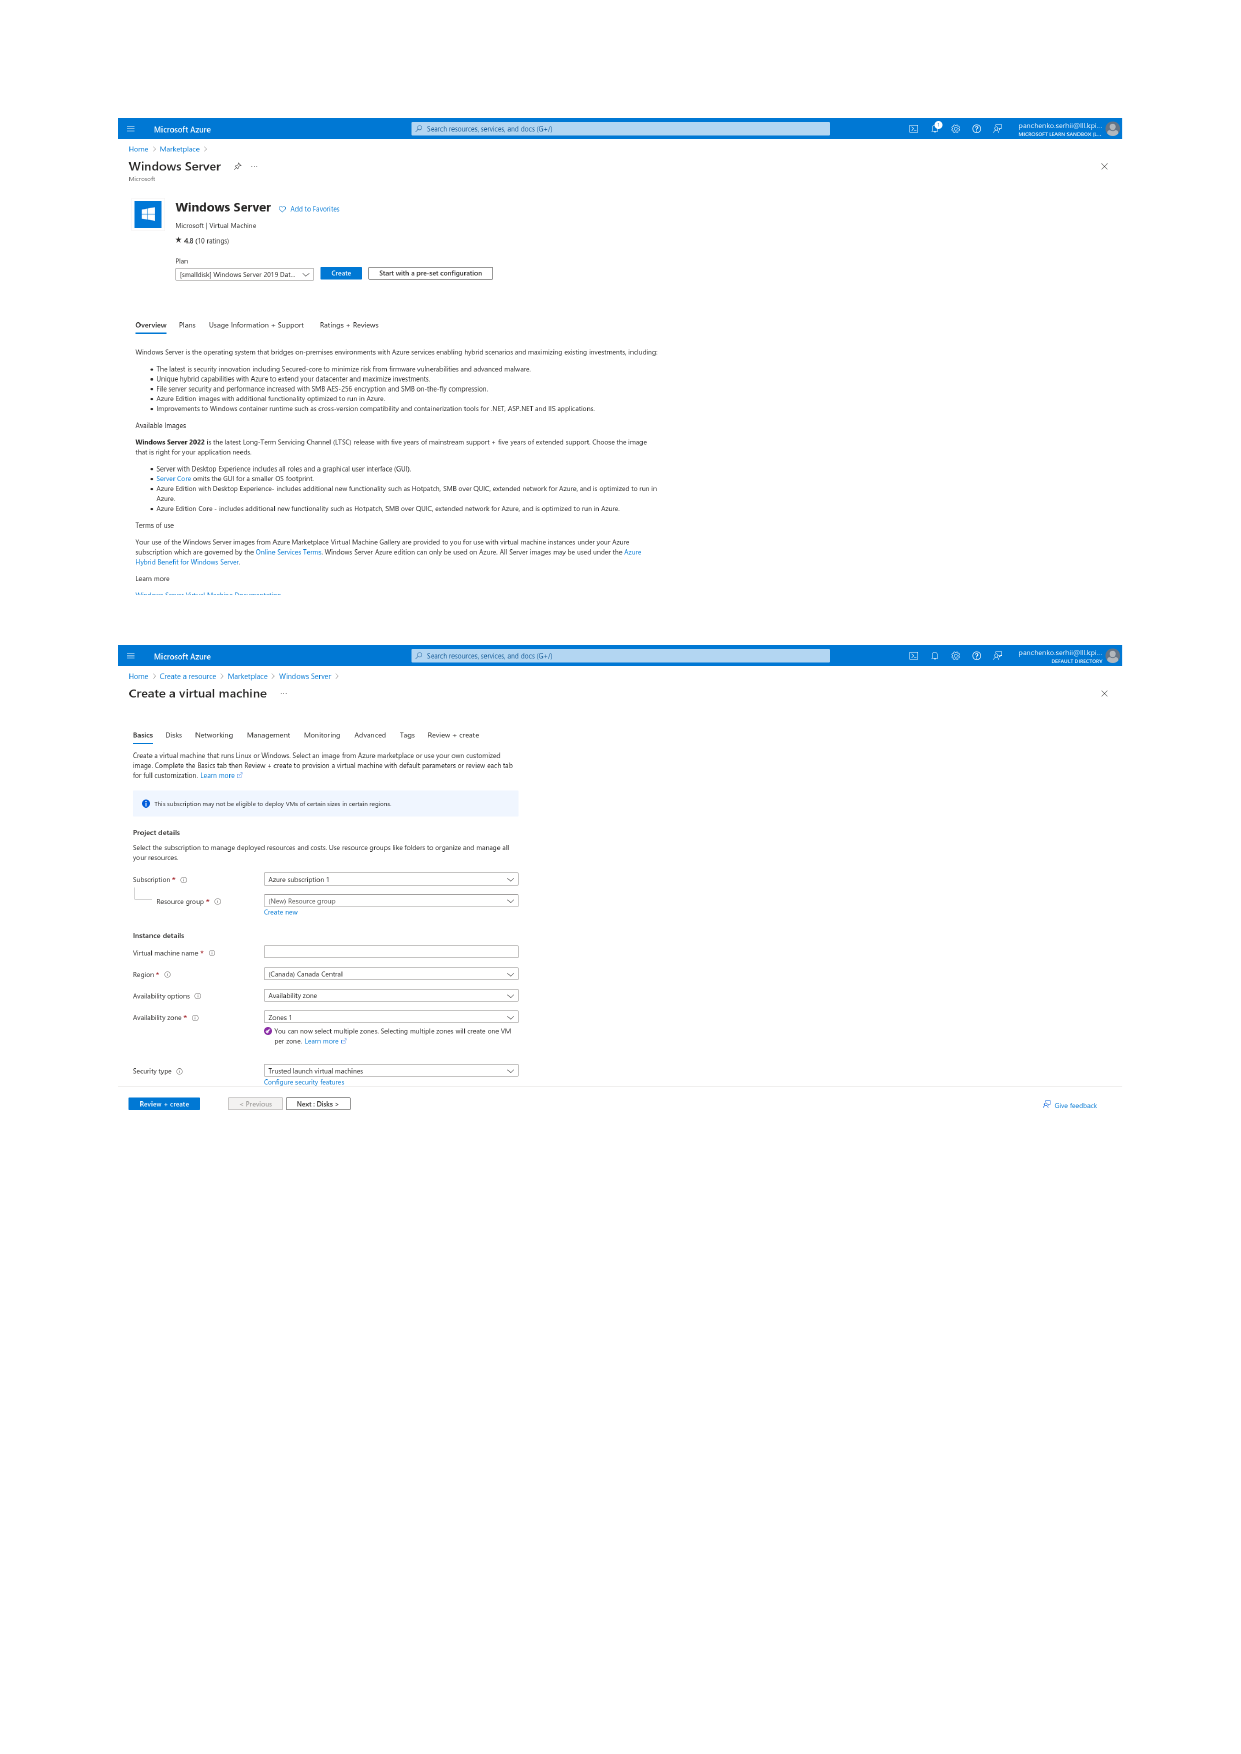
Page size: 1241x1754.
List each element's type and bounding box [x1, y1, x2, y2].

picture [118, 645, 1123, 1123]
picture [118, 118, 1123, 595]
